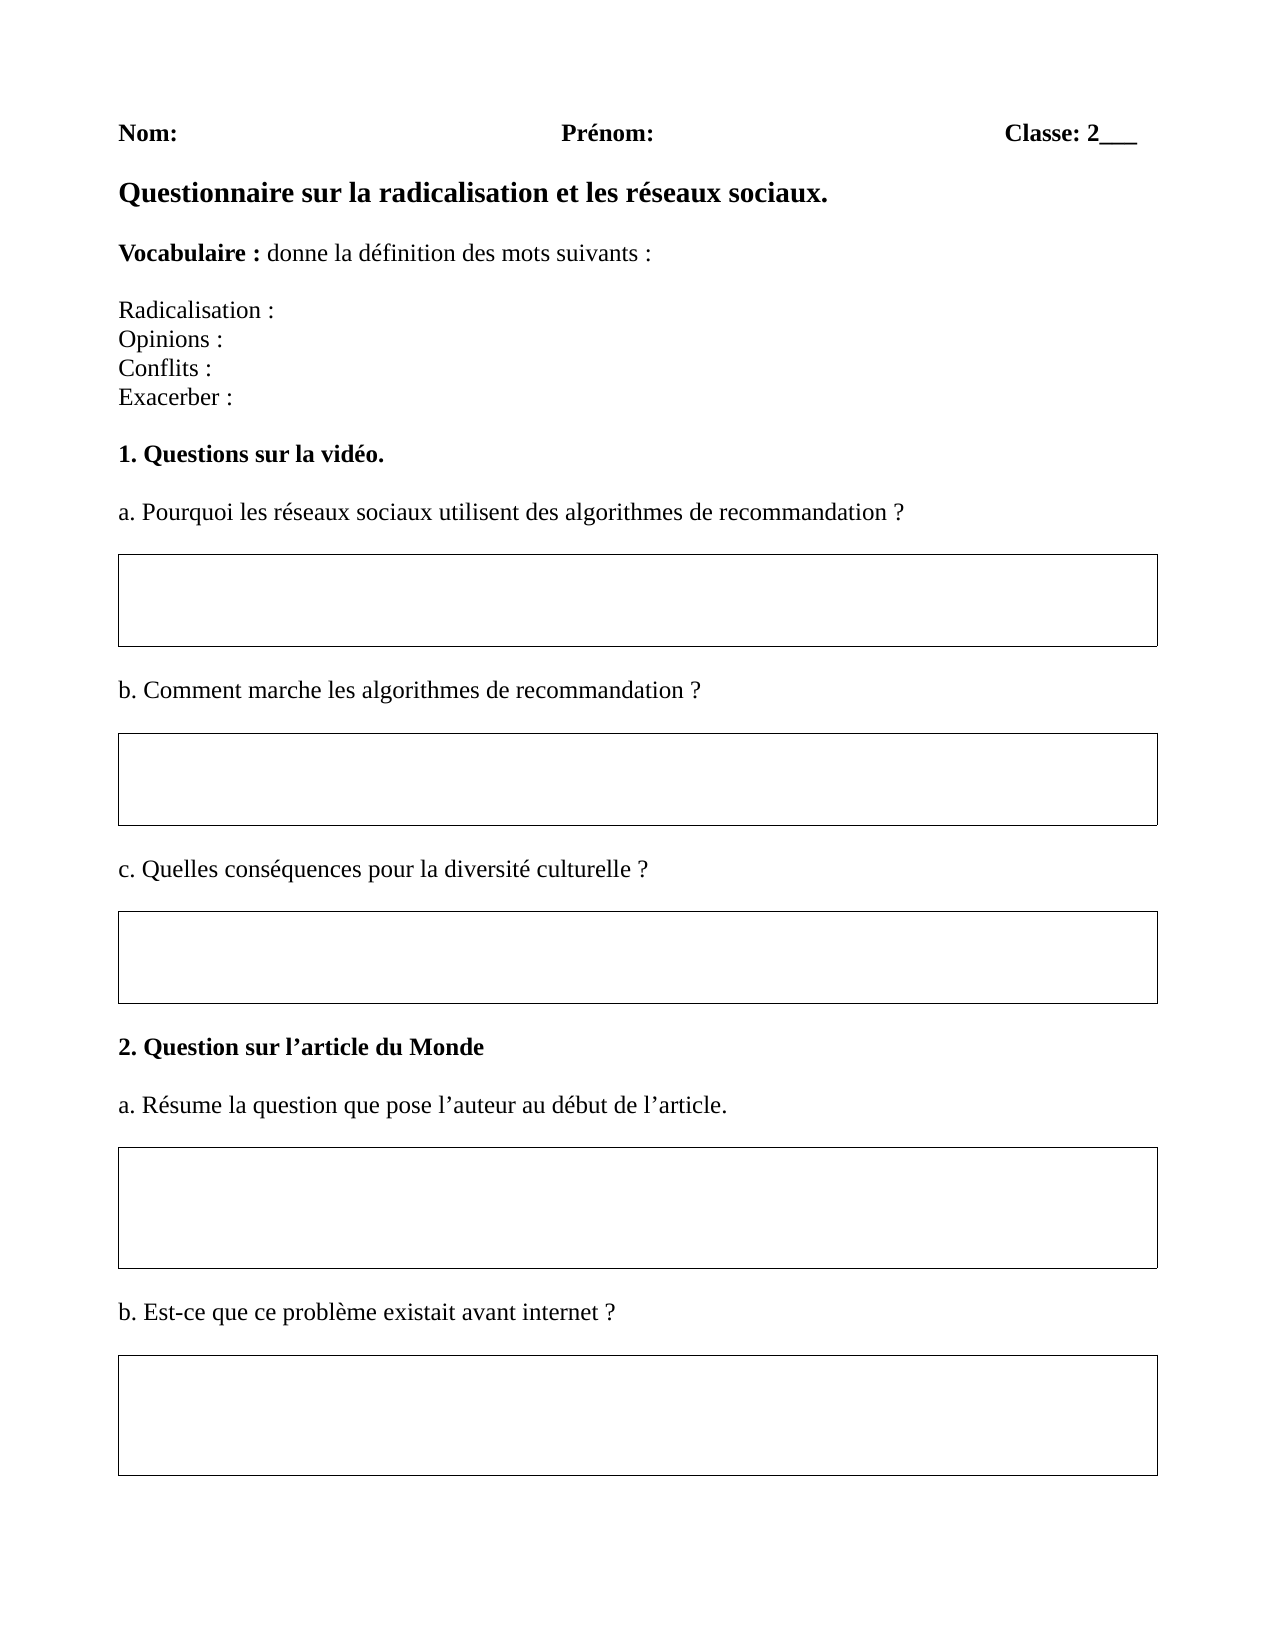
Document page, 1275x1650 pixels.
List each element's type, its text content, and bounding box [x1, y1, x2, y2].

text c. Quelles conséquences pour la diversité culturelle ? [118, 854, 1157, 882]
text 2. Question sur l’article du Monde [118, 1032, 1157, 1061]
text a. Résume la question que pose l’auteur au début de l’article. [118, 1090, 1157, 1118]
text Nom: Prénom: Classe: 2___ [118, 118, 1157, 147]
text a. Pourquoi les réseaux sociaux utilisent des algorithmes de recommandation ? [118, 497, 1157, 525]
text Questionnaire sur la radicalisation et les réseaux sociaux. [118, 176, 1157, 209]
text Conflits : [118, 353, 1157, 382]
text Radicalisation : [118, 295, 1157, 324]
text b. Comment marche les algorithmes de recommandation ? [118, 675, 1157, 704]
text 1. Questions sur la vidéo. [118, 439, 1157, 468]
text Vocabulaire : donne la définition des mots suivants : [118, 238, 1157, 267]
text b. Est-ce que ce problème existait avant internet ? [118, 1297, 1157, 1326]
text Exacerber : [118, 382, 1157, 410]
text Opinions : [118, 324, 1157, 353]
